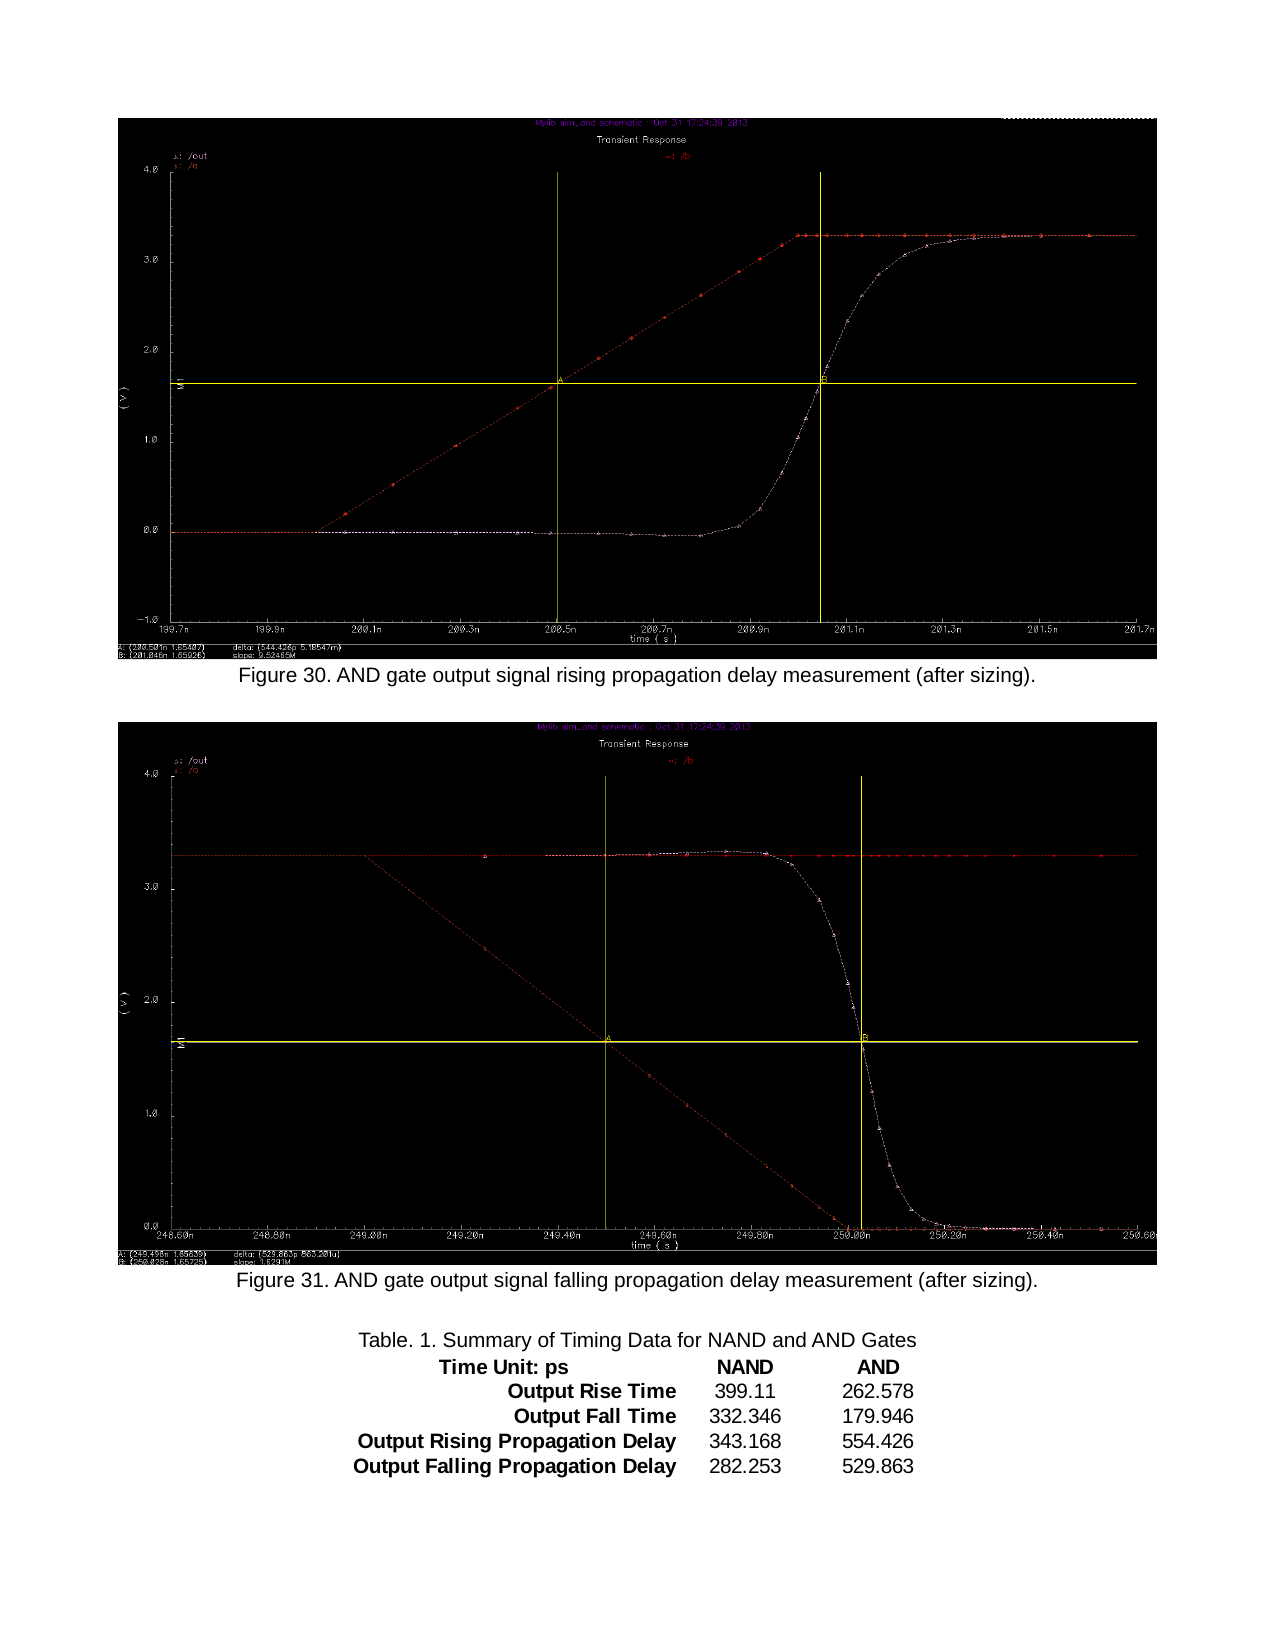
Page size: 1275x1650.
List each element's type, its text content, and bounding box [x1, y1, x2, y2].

text Table. 1. Summary of Timing Data for NAND and AND Gates [118, 1328, 1157, 1352]
text Figure 30. AND gate output signal rising propagation delay measurement (after sizing). [118, 660, 1157, 687]
picture [118, 118, 1157, 660]
text Figure 31. AND gate output signal falling propagation delay measurement (after sizing). [118, 1265, 1157, 1292]
picture [118, 722, 1157, 1265]
